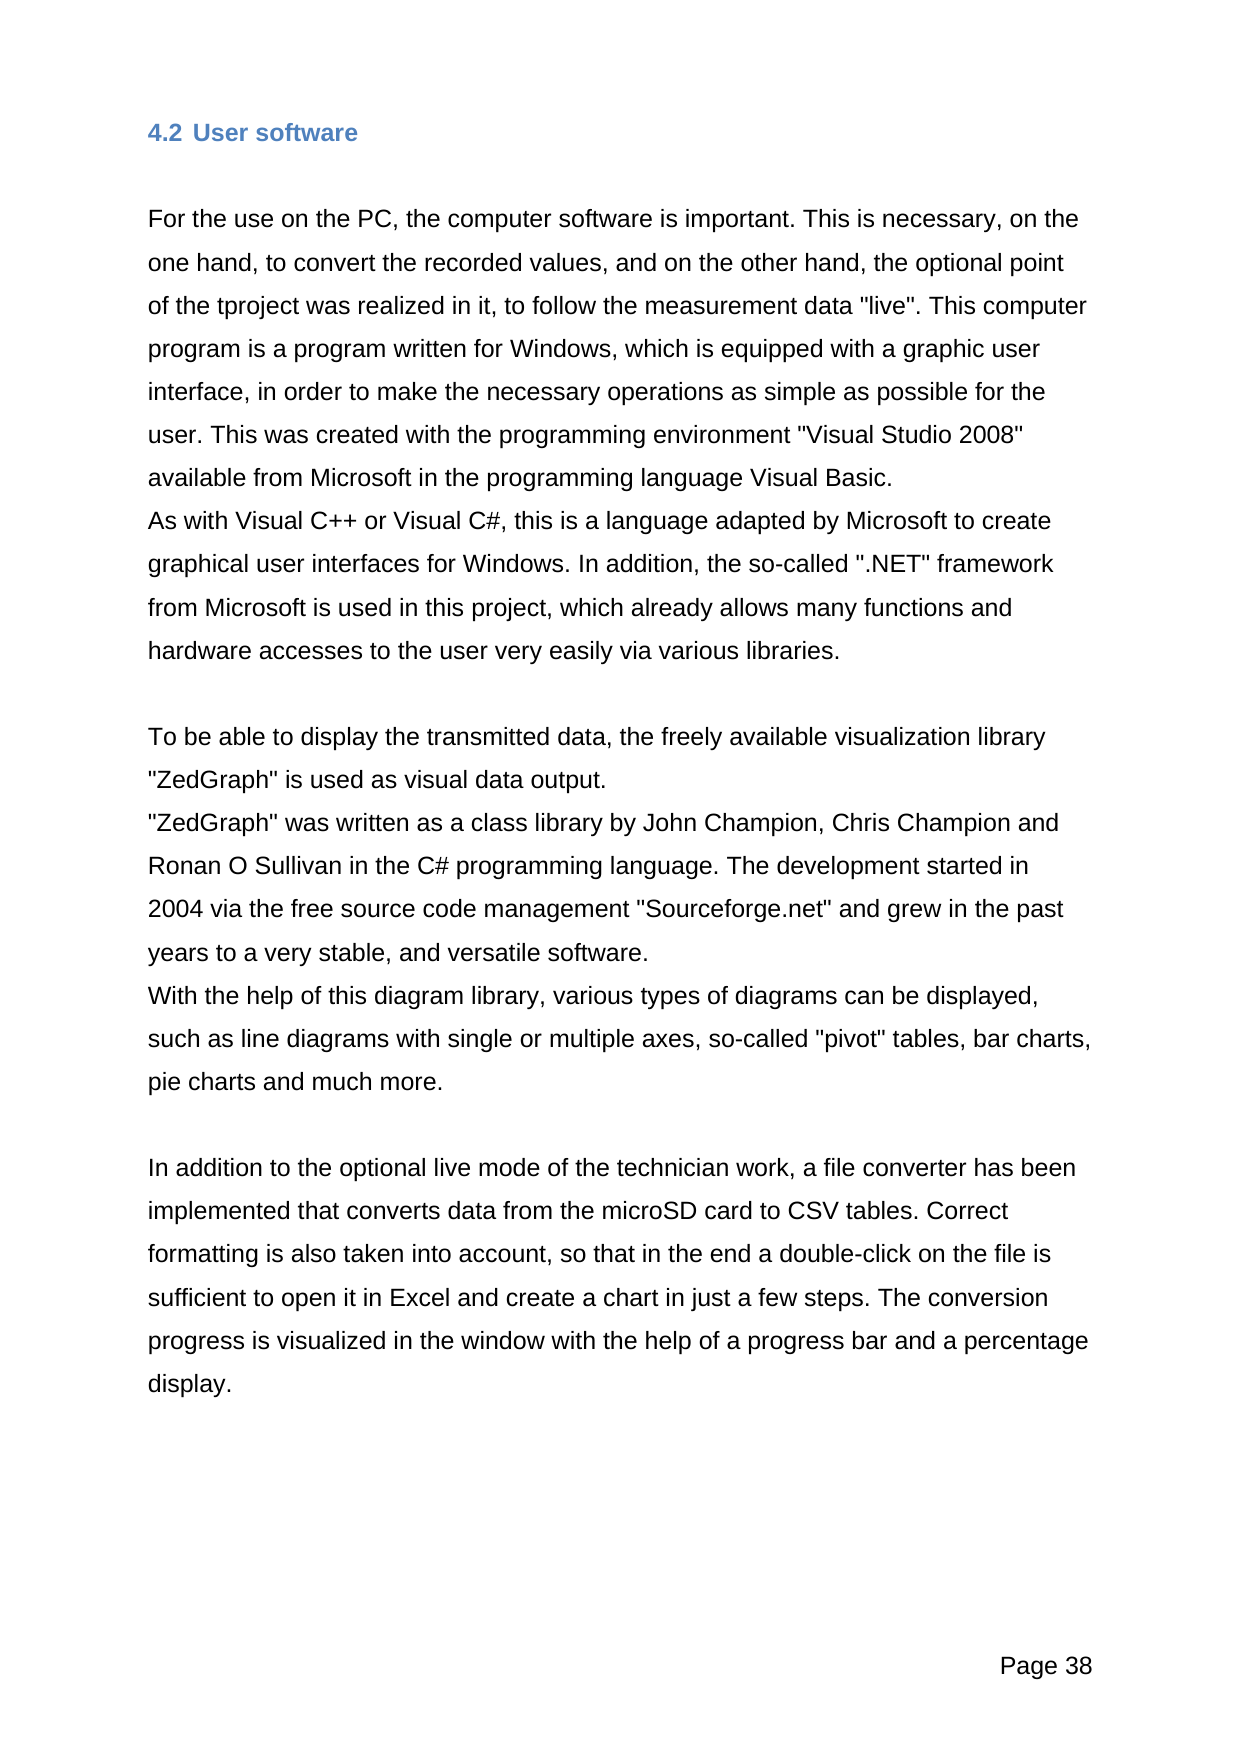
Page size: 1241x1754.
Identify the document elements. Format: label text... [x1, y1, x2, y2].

text To be able to display the transmitted data, the freely available visualization library "ZedGraph" is used as visual data output. [148, 722, 1092, 794]
subtitle User software [148, 118, 1092, 147]
text With the help of this diagram library, various types of diagrams can be displayed, such as line diagrams with single or multiple axes, so-called "pivot" tables, bar charts, pie charts and much more. [148, 981, 1092, 1096]
text For the use on the PC, the computer software is important. This is necessary, on the one hand, to convert the recorded values, and on the other hand, the optional point of the tproject was realized in it, to follow the measurement data "live". This computer program is a program written for Windows, which is equipped with a graphic user interface, in order to make the necessary operations as simple as possible for the user. This was created with the programming environment "Visual Studio 2008" available from Microsoft in the programming language Visual Basic. [148, 204, 1092, 492]
text In addition to the optional live mode of the technician work, a file converter has been implemented that converts data from the microSD card to CSV tables. Correct formatting is also taken into account, so that in the end a double-click on the file is sufficient to open it in Excel and create a chart in just a few steps. The conversion progress is visualized in the window with the help of a progress bar and a percentage display. [148, 1153, 1092, 1397]
text "ZedGraph" was written as a class library by John Champion, Chris Champion and Ronan O Sullivan in the C# programming language. The development started in 2004 via the free source code management "Sourceforge.net" and grew in the past years to a very stable, and versatile software. [148, 808, 1092, 966]
text As with Visual C++ or Visual C#, this is a language adapted by Microsoft to create graphical user interfaces for Windows. In addition, the so-called ".NET" framework from Microsoft is used in this project, which already allows many functions and hardware accesses to the user very easily via various libraries. [148, 506, 1092, 664]
